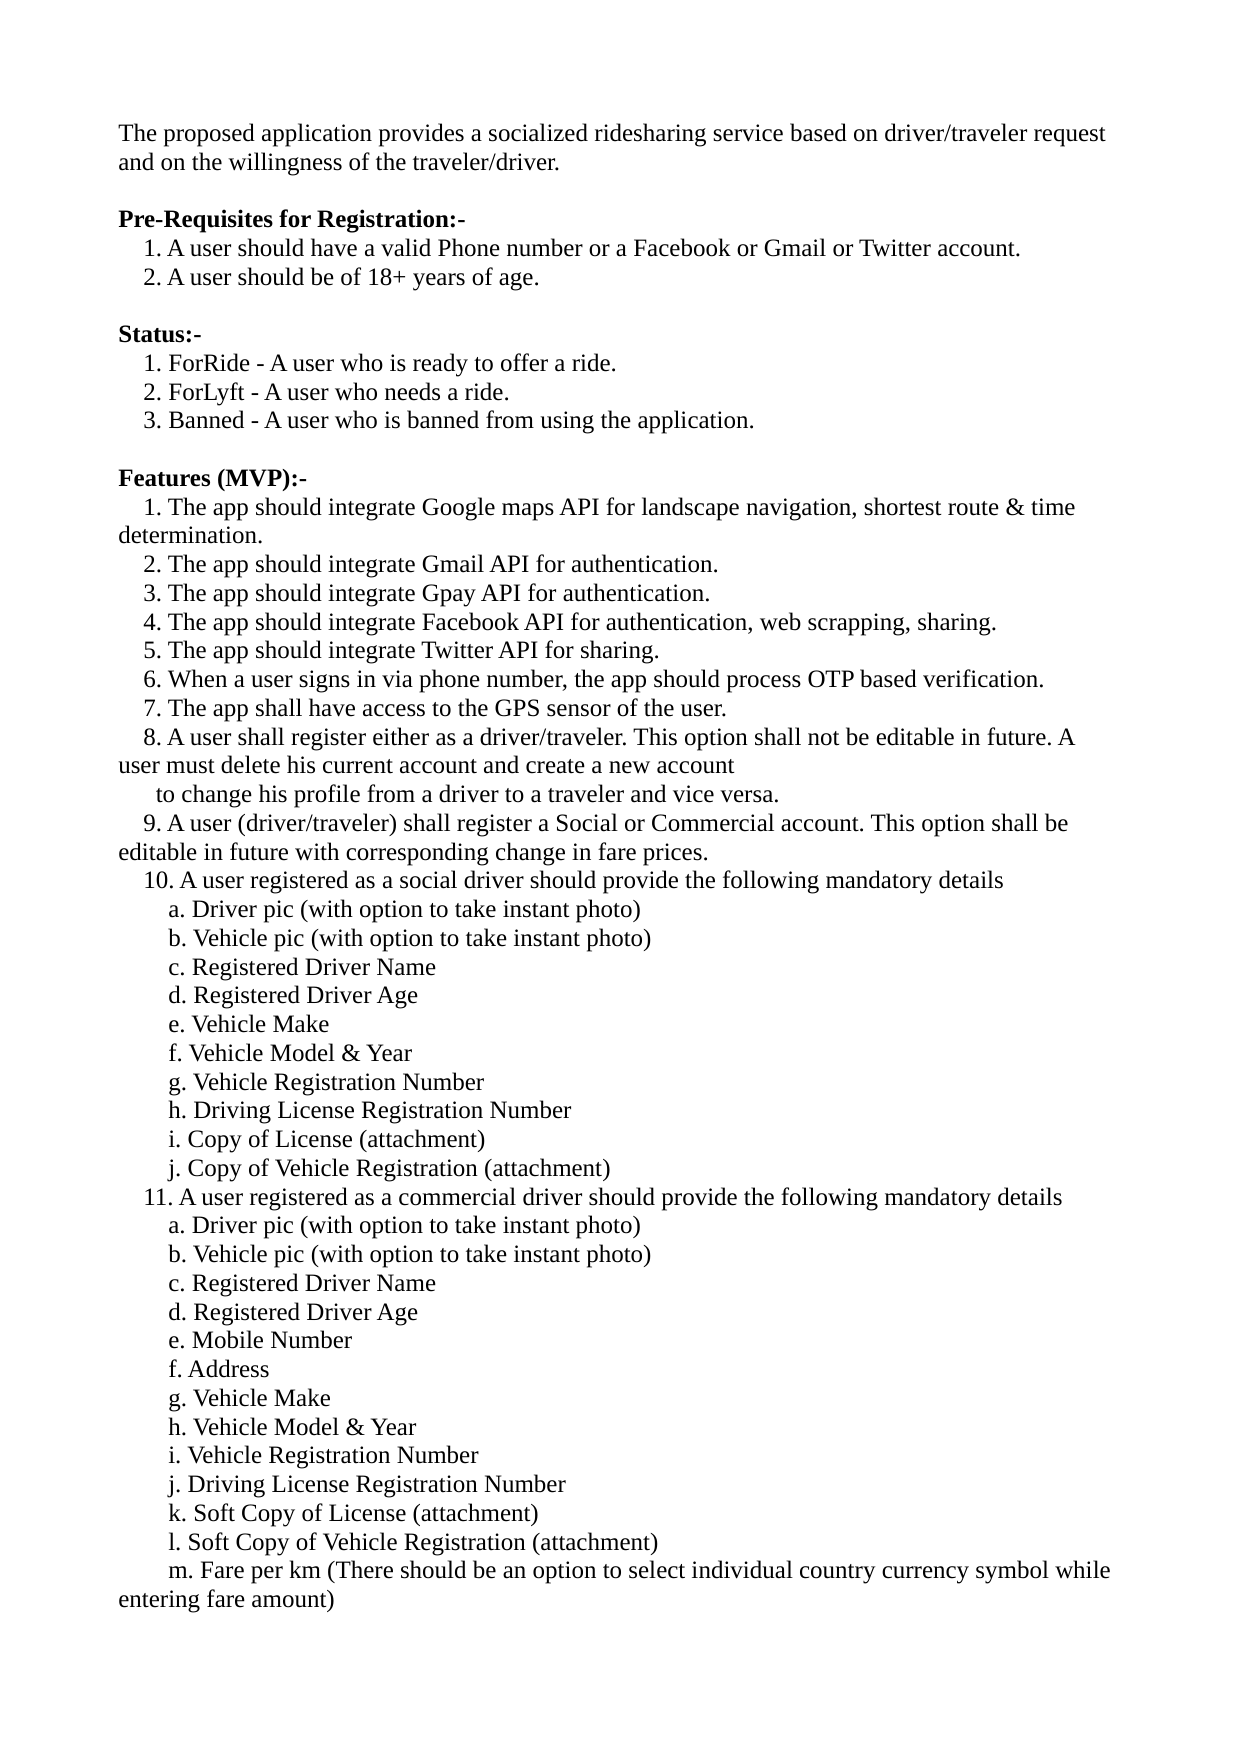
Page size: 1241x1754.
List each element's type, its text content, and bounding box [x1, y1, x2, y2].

text 1. The app should integrate Google maps API for landscape navigation, shortest route & time determination. [118, 492, 1122, 549]
text 2. A user should be of 18+ years of age. [118, 262, 1122, 291]
text 3. The app should integrate Gpay API for authentication. [118, 578, 1122, 607]
text 4. The app should integrate Facebook API for authentication, web scrapping, sharing. [118, 607, 1122, 636]
text a. Driver pic (with option to take instant photo) [118, 1211, 1122, 1239]
text 8. A user shall register either as a driver/traveler. This option shall not be editable in future. A user must delete his current account and create a new account [118, 722, 1122, 779]
text e. Mobile Number [118, 1326, 1122, 1354]
text e. Vehicle Make [118, 1009, 1122, 1038]
text Status:- [118, 319, 1122, 348]
text The proposed application provides a socialized ridesharing service based on driver/traveler request and on the willingness of the traveler/driver. [118, 118, 1122, 176]
text a. Driver pic (with option to take instant photo) [118, 894, 1122, 923]
text i. Copy of License (attachment) [118, 1124, 1122, 1153]
text Pre-Requisites for Registration:- [118, 204, 1122, 233]
text i. Vehicle Registration Number [118, 1441, 1122, 1469]
text Features (MVP):- [118, 463, 1122, 492]
text f. Vehicle Model & Year [118, 1038, 1122, 1067]
text c. Registered Driver Name [118, 952, 1122, 981]
text 6. When a user signs in via phone number, the app should process OTP based verification. [118, 664, 1122, 693]
text g. Vehicle Registration Number [118, 1067, 1122, 1096]
text 3. Banned - A user who is banned from using the application. [118, 406, 1122, 434]
text 1. A user should have a valid Phone number or a Facebook or Gmail or Twitter account. [118, 233, 1122, 262]
text 9. A user (driver/traveler) shall register a Social or Commercial account. This option shall be editable in future with corresponding change in fare prices. [118, 808, 1122, 866]
text 7. The app shall have access to the GPS sensor of the user. [118, 693, 1122, 722]
text 5. The app should integrate Twitter API for sharing. [118, 636, 1122, 664]
text b. Vehicle pic (with option to take instant photo) [118, 923, 1122, 952]
text d. Registered Driver Age [118, 981, 1122, 1009]
text l. Soft Copy of Vehicle Registration (attachment) [118, 1527, 1122, 1556]
text c. Registered Driver Name [118, 1268, 1122, 1297]
text 10. A user registered as a social driver should provide the following mandatory details [118, 866, 1122, 894]
text j. Driving License Registration Number [118, 1469, 1122, 1498]
text j. Copy of Vehicle Registration (attachment) [118, 1153, 1122, 1182]
text 2. The app should integrate Gmail API for authentication. [118, 549, 1122, 578]
text m. Fare per km (There should be an option to select individual country currency symbol while entering fare amount) [118, 1556, 1122, 1613]
text b. Vehicle pic (with option to take instant photo) [118, 1239, 1122, 1268]
text g. Vehicle Make [118, 1383, 1122, 1412]
text d. Registered Driver Age [118, 1297, 1122, 1326]
text h. Vehicle Model & Year [118, 1412, 1122, 1441]
text k. Soft Copy of License (attachment) [118, 1498, 1122, 1527]
text 1. ForRide - A user who is ready to offer a ride. [118, 348, 1122, 377]
text 11. A user registered as a commercial driver should provide the following mandatory details [118, 1182, 1122, 1211]
text 2. ForLyft - A user who needs a ride. [118, 377, 1122, 406]
text to change his profile from a driver to a traveler and vice versa. [118, 779, 1122, 808]
text h. Driving License Registration Number [118, 1096, 1122, 1124]
text f. Address [118, 1354, 1122, 1383]
